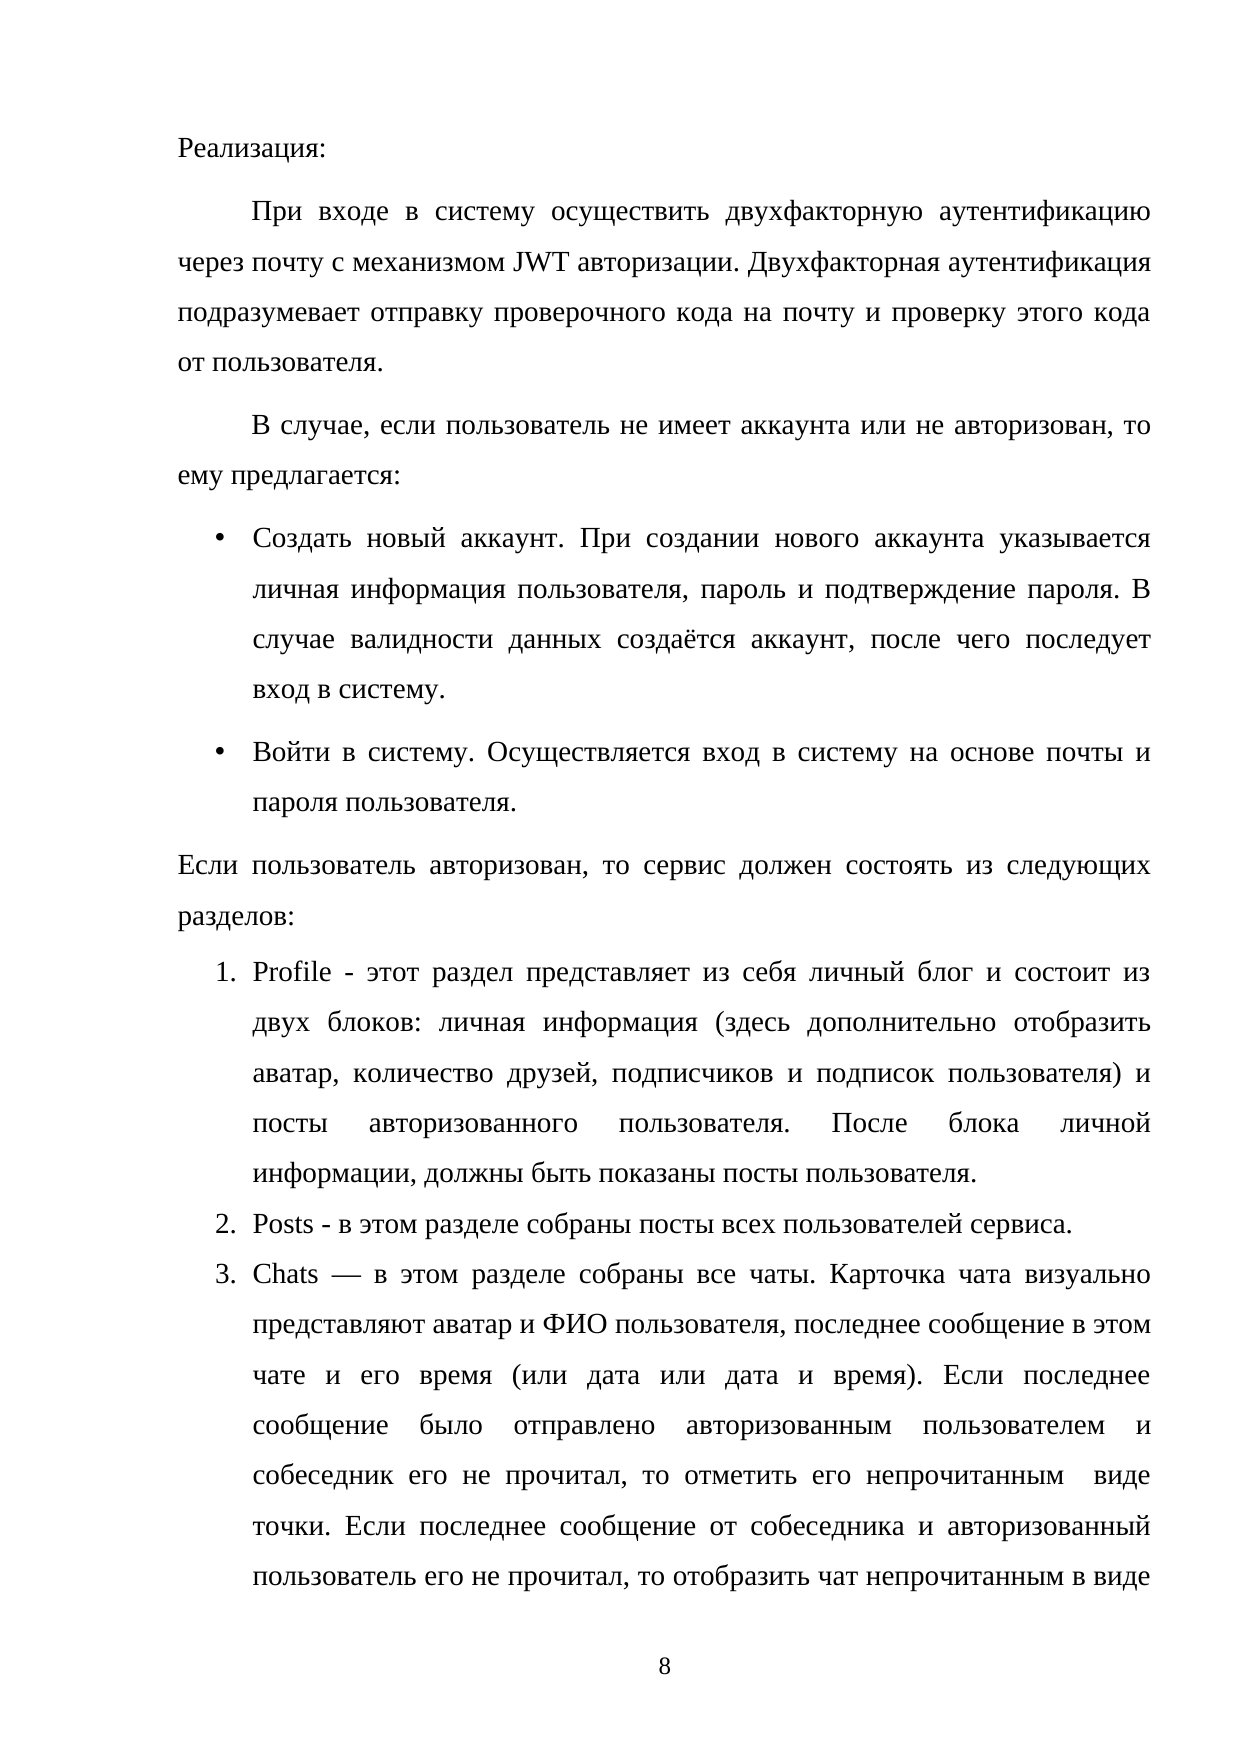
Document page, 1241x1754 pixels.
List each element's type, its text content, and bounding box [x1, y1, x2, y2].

list Войти в систему. Осуществляется вход в систему на основе почты и пароля пользователя. [215, 734, 1152, 818]
text При входе в систему осуществить двухфакторную аутентификацию через почту с механизмом JWT авторизации. Двухфакторная аутентификация подразумевает отправку проверочного кода на почту и проверку этого кода от пользователя. [177, 193, 1152, 378]
list Posts - в этом разделе собраны посты всех пользователей сервиса. [215, 1206, 1152, 1239]
list Profile - этот раздел представляет из себя личный блог и состоит из двух блоков: личная информация (здесь дополнительно отобразить аватар, количество друзей, подписчиков и подписок пользователя) и посты авторизованного пользователя. После блока личной информации, должны быть показаны посты пользователя. [215, 954, 1152, 1189]
list Chats — в этом разделе собраны все чаты. Карточка чата визуально представляют аватар и ФИО пользователя, последнее сообщение в этом чате и его время (или дата или дата и время). Если последнее сообщение было отправлено авторизованным пользователем и собеседник его не прочитал, то отметить его непрочитанным виде точки. Если последнее сообщение от собеседника и авторизованный пользователь его не прочитал, то отобразить чат непрочитанным в виде [215, 1256, 1152, 1592]
list Создать новый аккаунт. При создании нового аккаунта указывается личная информация пользователя, пароль и подтверждение пароля. В случае валидности данных создаётся аккаунт, после чего последует вход в систему. [215, 520, 1152, 705]
text В случае, если пользователь не имеет аккаунта или не авторизован, то ему предлагается: [177, 407, 1152, 491]
list Реализация: [177, 131, 1152, 164]
text Если пользователь авторизован, то сервис должен состоять из следующих разделов: [177, 847, 1152, 931]
